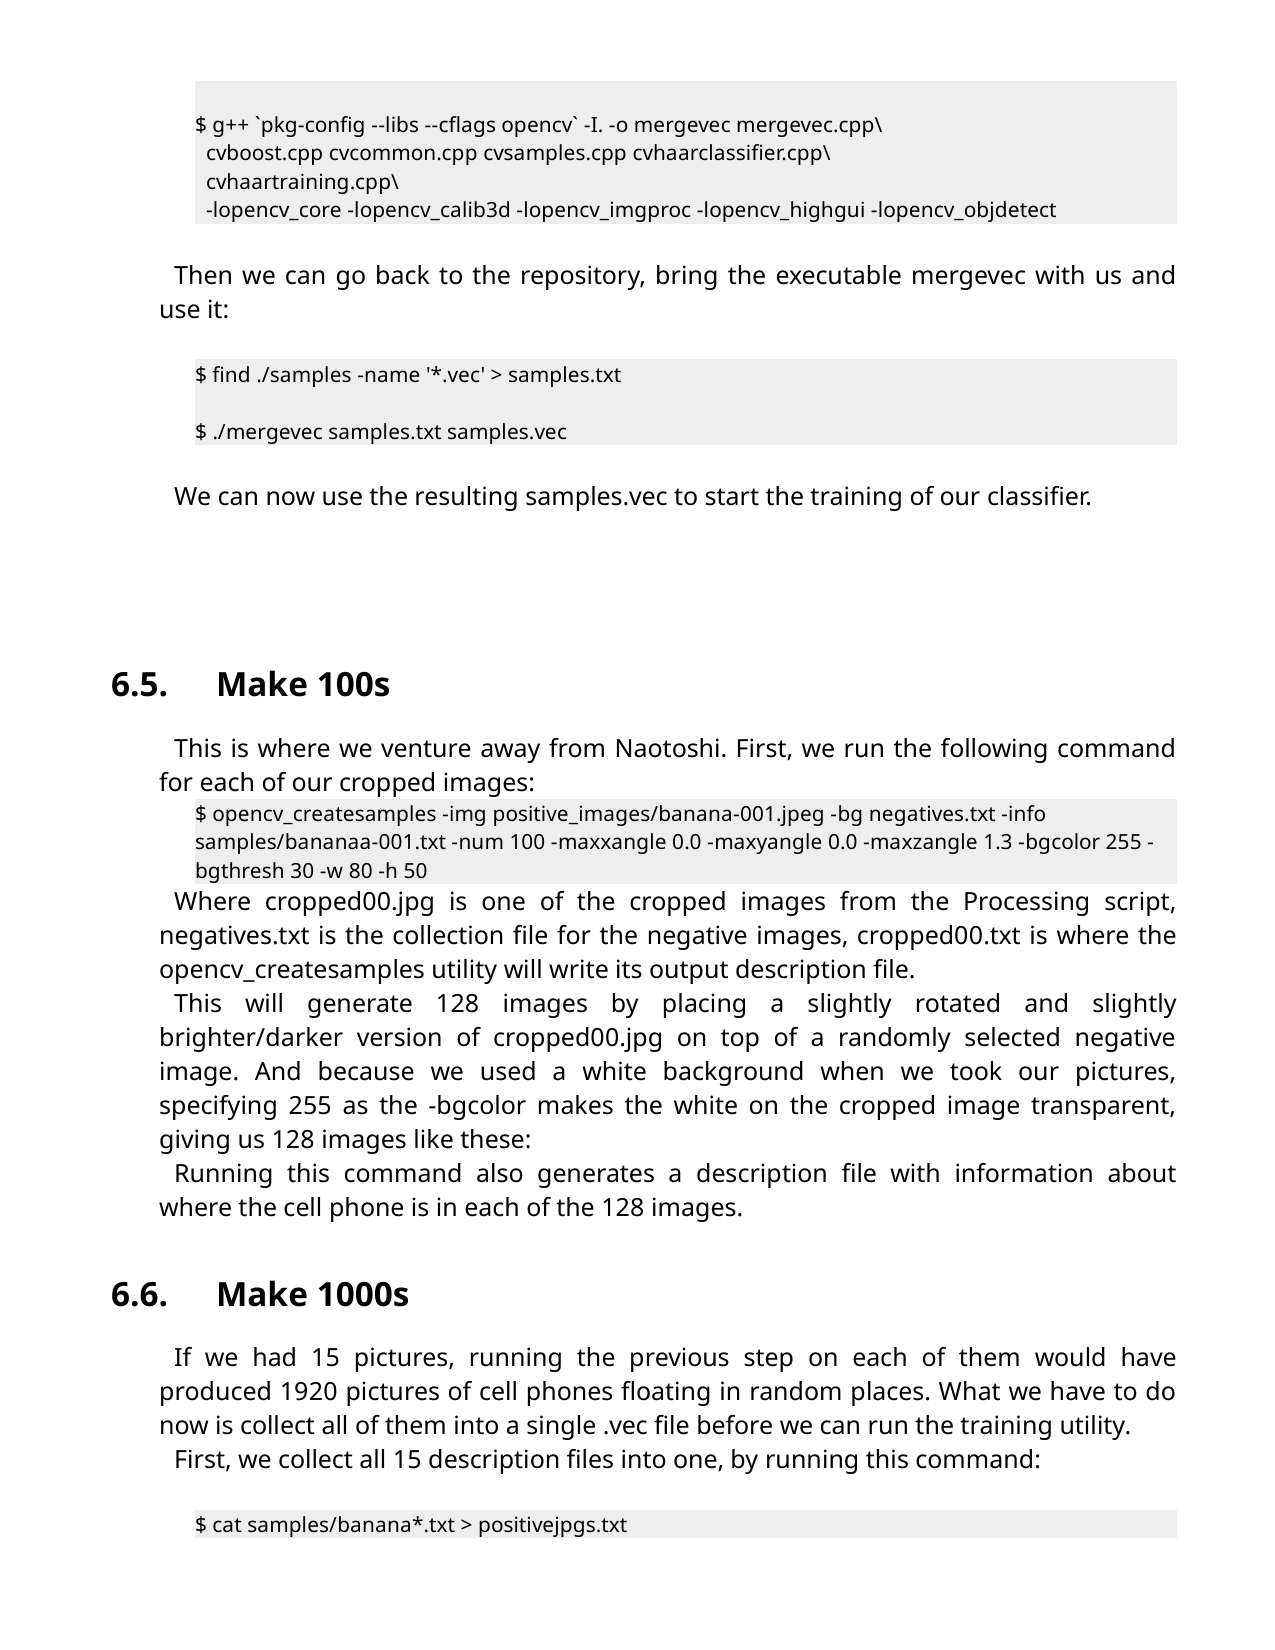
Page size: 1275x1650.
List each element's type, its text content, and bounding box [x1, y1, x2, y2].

text -lopencv_core -lopencv_calib3d -lopencv_imgproc -lopencv_highgui -lopencv_objdetect [195, 195, 1177, 224]
text We can now use the resulting samples.vec to start the training of our classifier. [159, 479, 1177, 513]
text First, we collect all 15 description files into one, by running this command: [159, 1442, 1177, 1476]
text $ cat samples/banana*.txt > positivejpgs.txt [195, 1510, 1177, 1538]
text $ ./mergevec samples.txt samples.vec [195, 417, 1177, 445]
text $ find ./samples -name '*.vec' > samples.txt [195, 359, 1177, 388]
subtitle Make 1000s [111, 1270, 1177, 1316]
subtitle Make 100s [111, 661, 1177, 707]
text Running this command also generates a description file with information about where the cell phone is in each of the 128 images. [159, 1156, 1177, 1224]
text This will generate 128 images by placing a slightly rotated and slightly brighter/darker version of cropped00.jpg on top of a randomly selected negative image. And because we used a white background when we took our pictures, specifying 255 as the -bgcolor makes the white on the cropped image transparent, giving us 128 images like these: [159, 986, 1177, 1156]
text This is where we venture away from Naotoshi. First, we run the following command for each of our cropped images: [159, 731, 1177, 799]
text cvboost.cpp cvcommon.cpp cvsamples.cpp cvhaarclassifier.cpp\ [195, 138, 1177, 167]
text Then we can go back to the repository, bring the executable mergevec with us and use it: [159, 258, 1177, 326]
text Where cropped00.jpg is one of the cropped images from the Processing script, negatives.txt is the collection file for the negative images, cropped00.txt is where the opencv_createsamples utility will write its output description file. [159, 884, 1177, 986]
text $ opencv_createsamples -img positive_images/banana-001.jpeg -bg negatives.txt -info samples/bananaa-001.txt -num 100 -maxxangle 0.0 -maxyangle 0.0 -maxzangle 1.3 -bgcolor 255 -bgthresh 30 -w 80 -h 50 [195, 799, 1177, 884]
text cvhaartraining.cpp\ [195, 167, 1177, 195]
text $ g++ `pkg-config --libs --cflags opencv` -I. -o mergevec mergevec.cpp\ [195, 109, 1177, 138]
text If we had 15 pictures, running the previous step on each of them would have produced 1920 pictures of cell phones floating in random places. What we have to do now is collect all of them into a single .vec file before we can run the training utility. [159, 1340, 1177, 1442]
